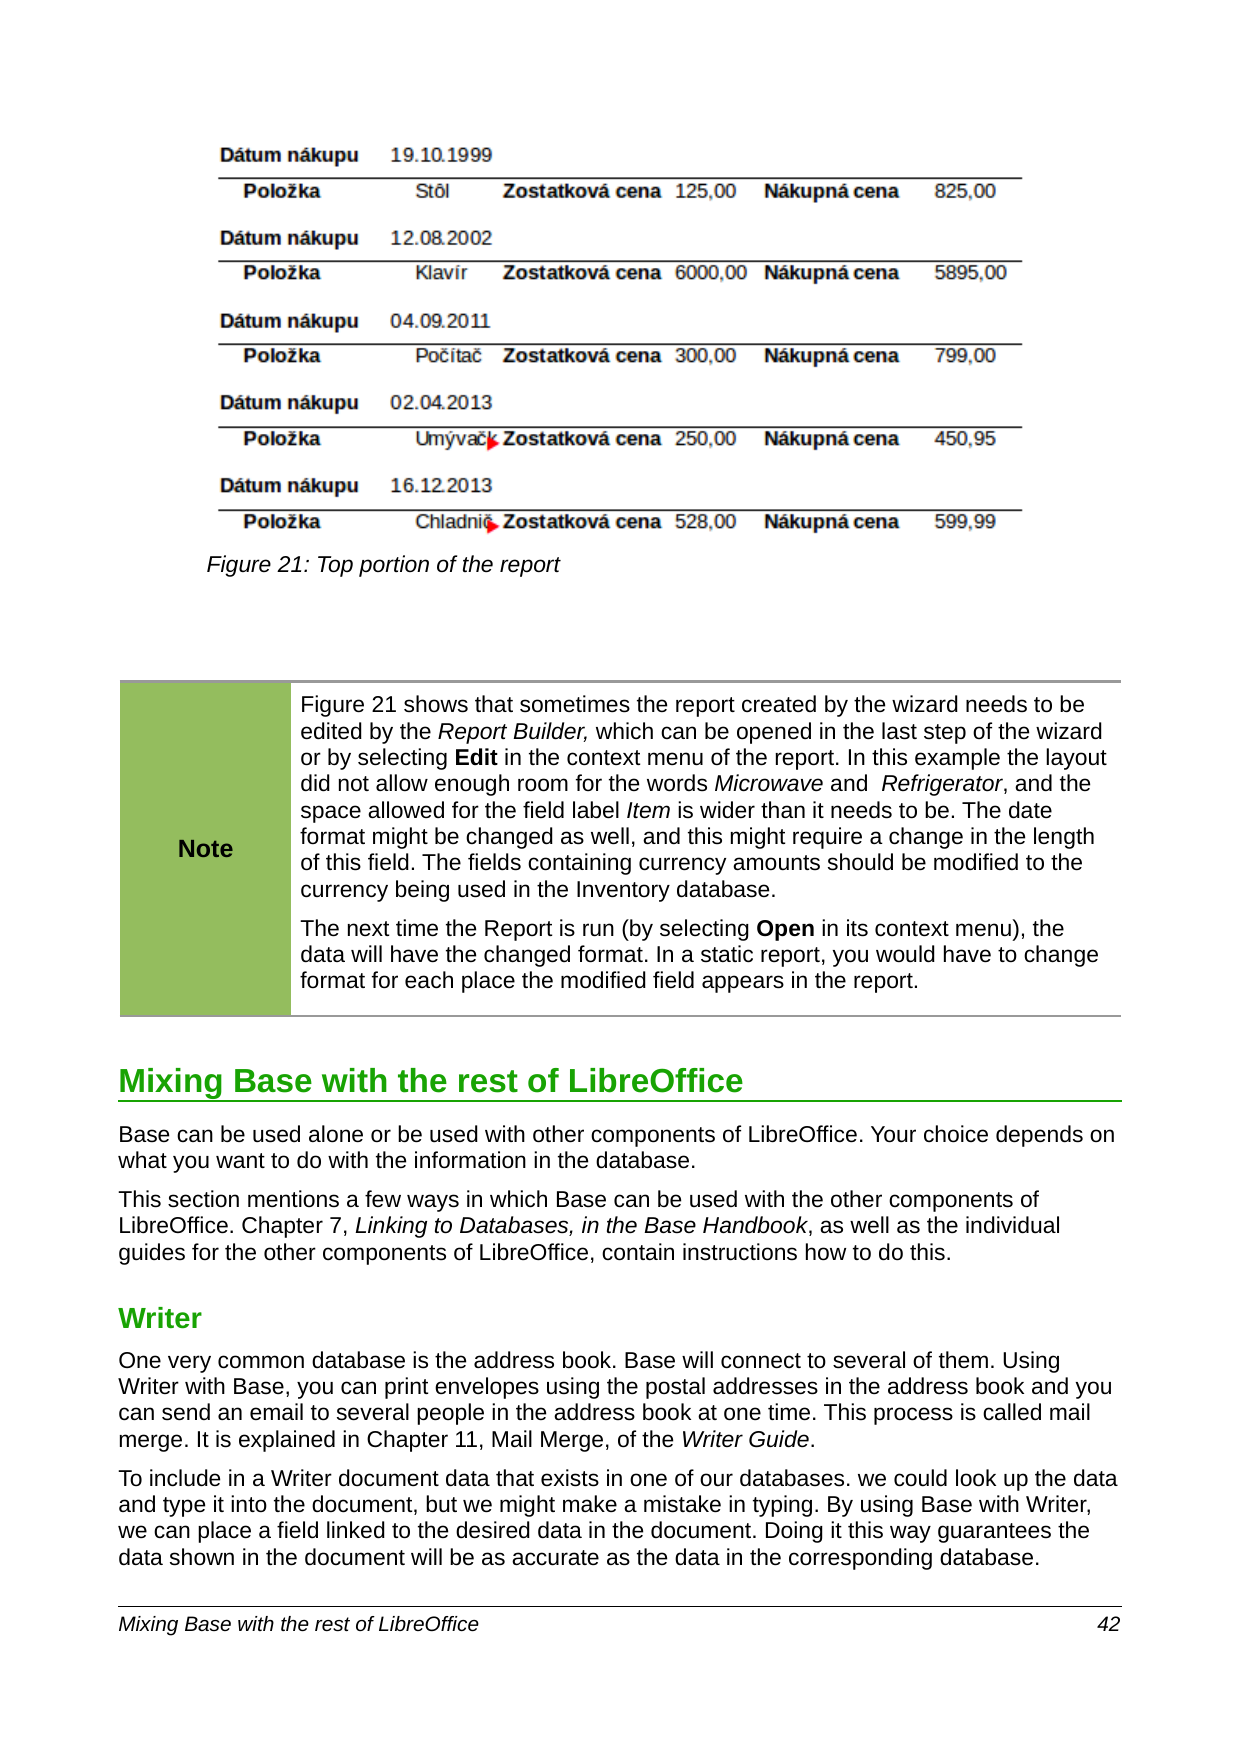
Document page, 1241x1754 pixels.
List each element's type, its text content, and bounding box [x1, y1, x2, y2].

text Base can be used alone or be used with other components of LibreOffice. Your choice depends on what you want to do with the information in the database. [118, 1121, 1122, 1173]
text One very common database is the address book. Base will connect to several of them. Using Writer with Base, you can print envelopes using the postal addresses in the address book and you can send an email to several people in the address book at one time. This process is called mail merge. It is explained in Chapter 11, Mail Merge, of the Writer Guide. [118, 1347, 1122, 1452]
picture [206, 137, 1049, 552]
table_header Note [120, 683, 291, 1015]
subtitle Writer [118, 1301, 1122, 1334]
subtitle Mixing Base with the rest of LibreOffice [118, 1061, 1122, 1100]
text To include in a Writer document data that exists in one of our databases. we could look up the data and type it into the document, but we might make a mistake in typing. By using Base with Writer, we can place a field linked to the desired data in the document. Doing it this way guarantees the data shown in the document will be as accurate as the data in the corresponding database. [118, 1464, 1122, 1570]
table_header Figure 21 shows that sometimes the report created by the wizard needs to be edited by the Report Builder, which can be opened in the last step of the wizard or by selecting Edit in the context menu of the report. In this example the layout did not allow enough room for the words Microwave and Refrigerator, and the space allowed for the field label Item is wider than it needs to be. The date format might be changed as well, and this might require a change in the length of this field. The fields containing currency amounts should be modified to the currency being used in the Inventory database. The next time the Report is run (by selecting Open in its context menu), the data will have the changed format. In a static report, you would have to change format for each place the modified field appears in the report. [291, 683, 1121, 1015]
text This section mentions a few ways in which Base can be used with the other components of LibreOffice. Chapter 7, Linking to Databases, in the Base Handbook, as well as the individual guides for the other components of LibreOffice, contain instructions how to do this. [118, 1186, 1122, 1265]
text Figure 21: Top portion of the report [206, 552, 1034, 578]
